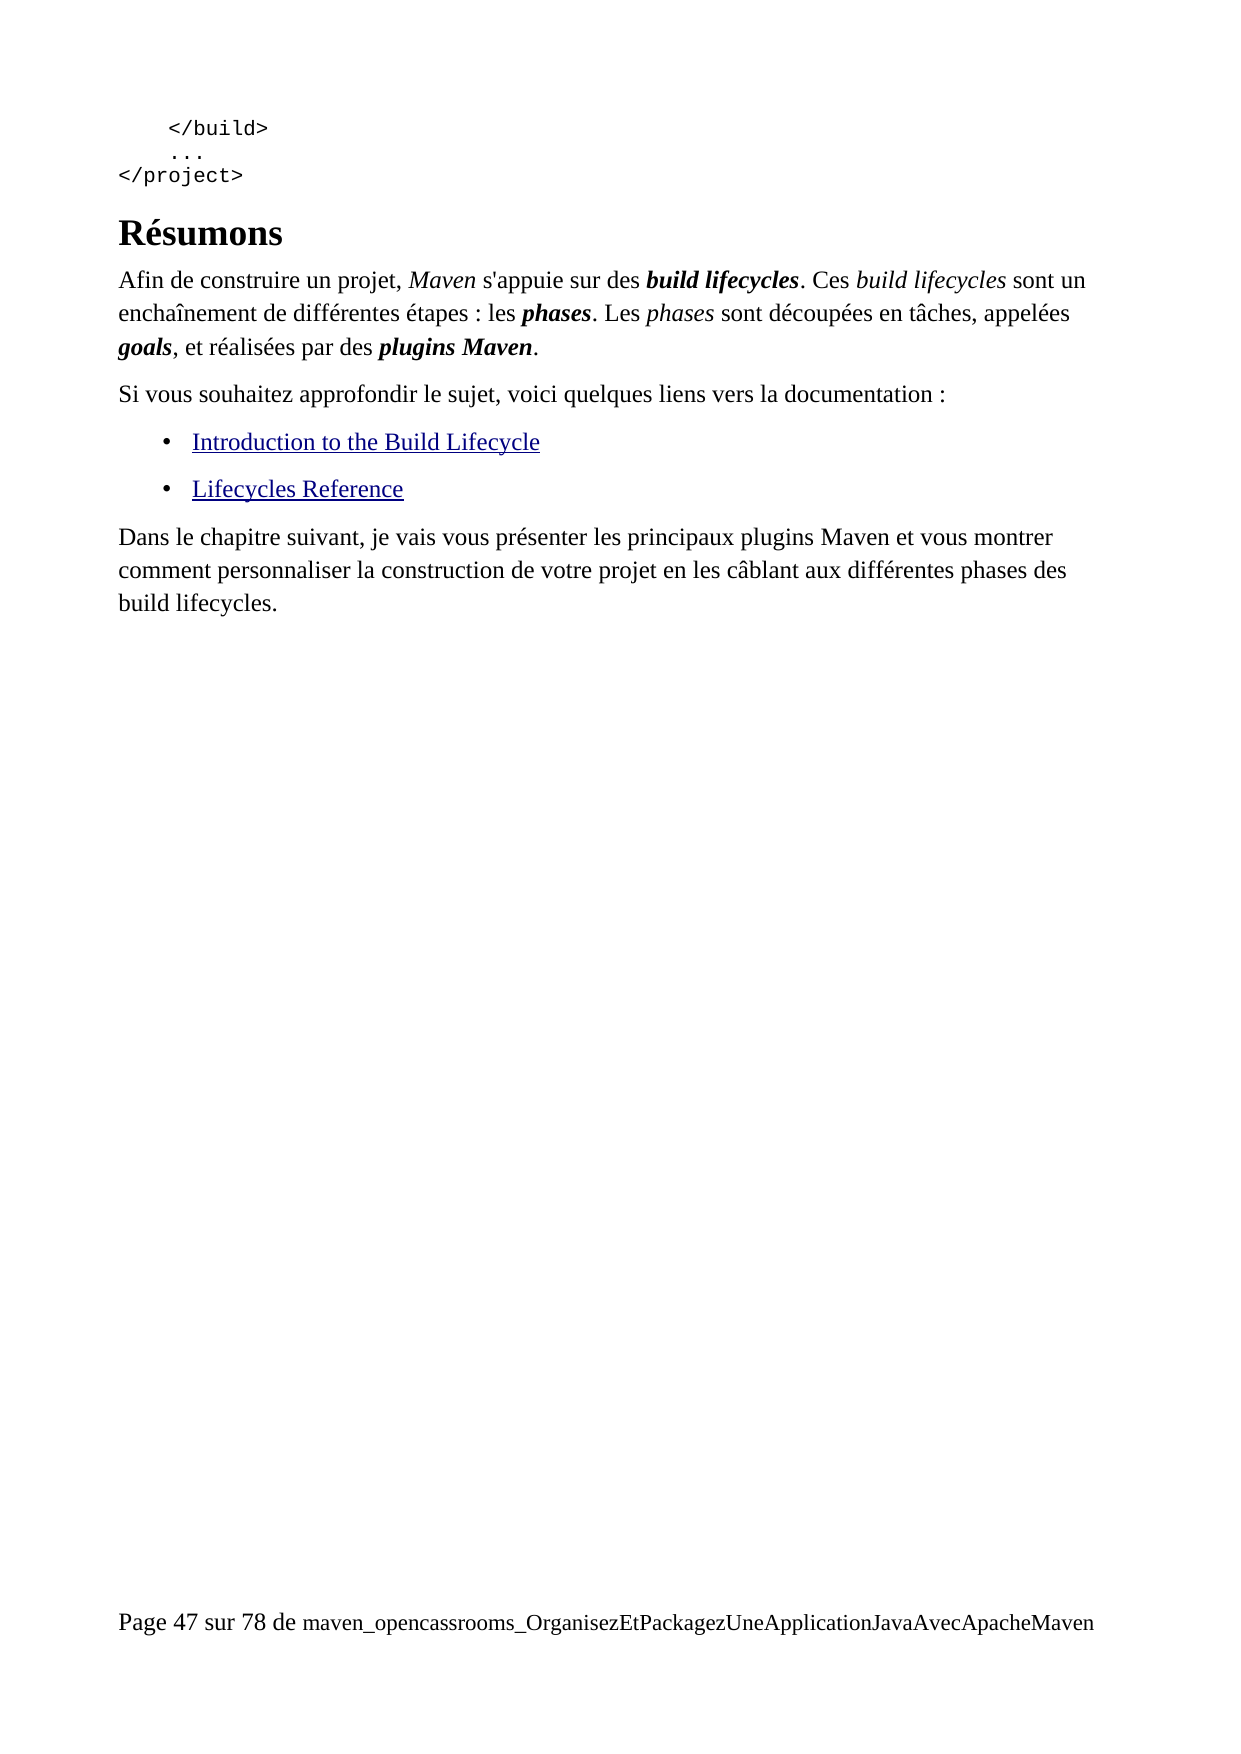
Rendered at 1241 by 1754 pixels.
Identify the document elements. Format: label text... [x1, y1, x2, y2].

list Introduction to the Build Lifecycle [162, 427, 1122, 456]
text Si vous souhaitez approfondir le sujet, voici quelques liens vers la documentation : [118, 379, 1122, 408]
text </build> [118, 118, 1122, 142]
text Dans le chapitre suivant, je vais vous présenter les principaux plugins Maven et vous montrer comment personnaliser la construction de votre projet en les câblant aux différentes phases des build lifecycles. [118, 522, 1122, 617]
text Afin de construire un projet, Maven s'appuie sur des build lifecycles. Ces build lifecycles sont un enchaînement de différentes étapes : les phases. Les phases sont découpées en tâches, appelées goals, et réalisées par des plugins Maven. [118, 266, 1122, 360]
list Lifecycles Reference [162, 474, 1122, 503]
text ... [118, 142, 1122, 165]
subtitle Résumons [118, 210, 1122, 253]
text </project> [118, 165, 1122, 189]
